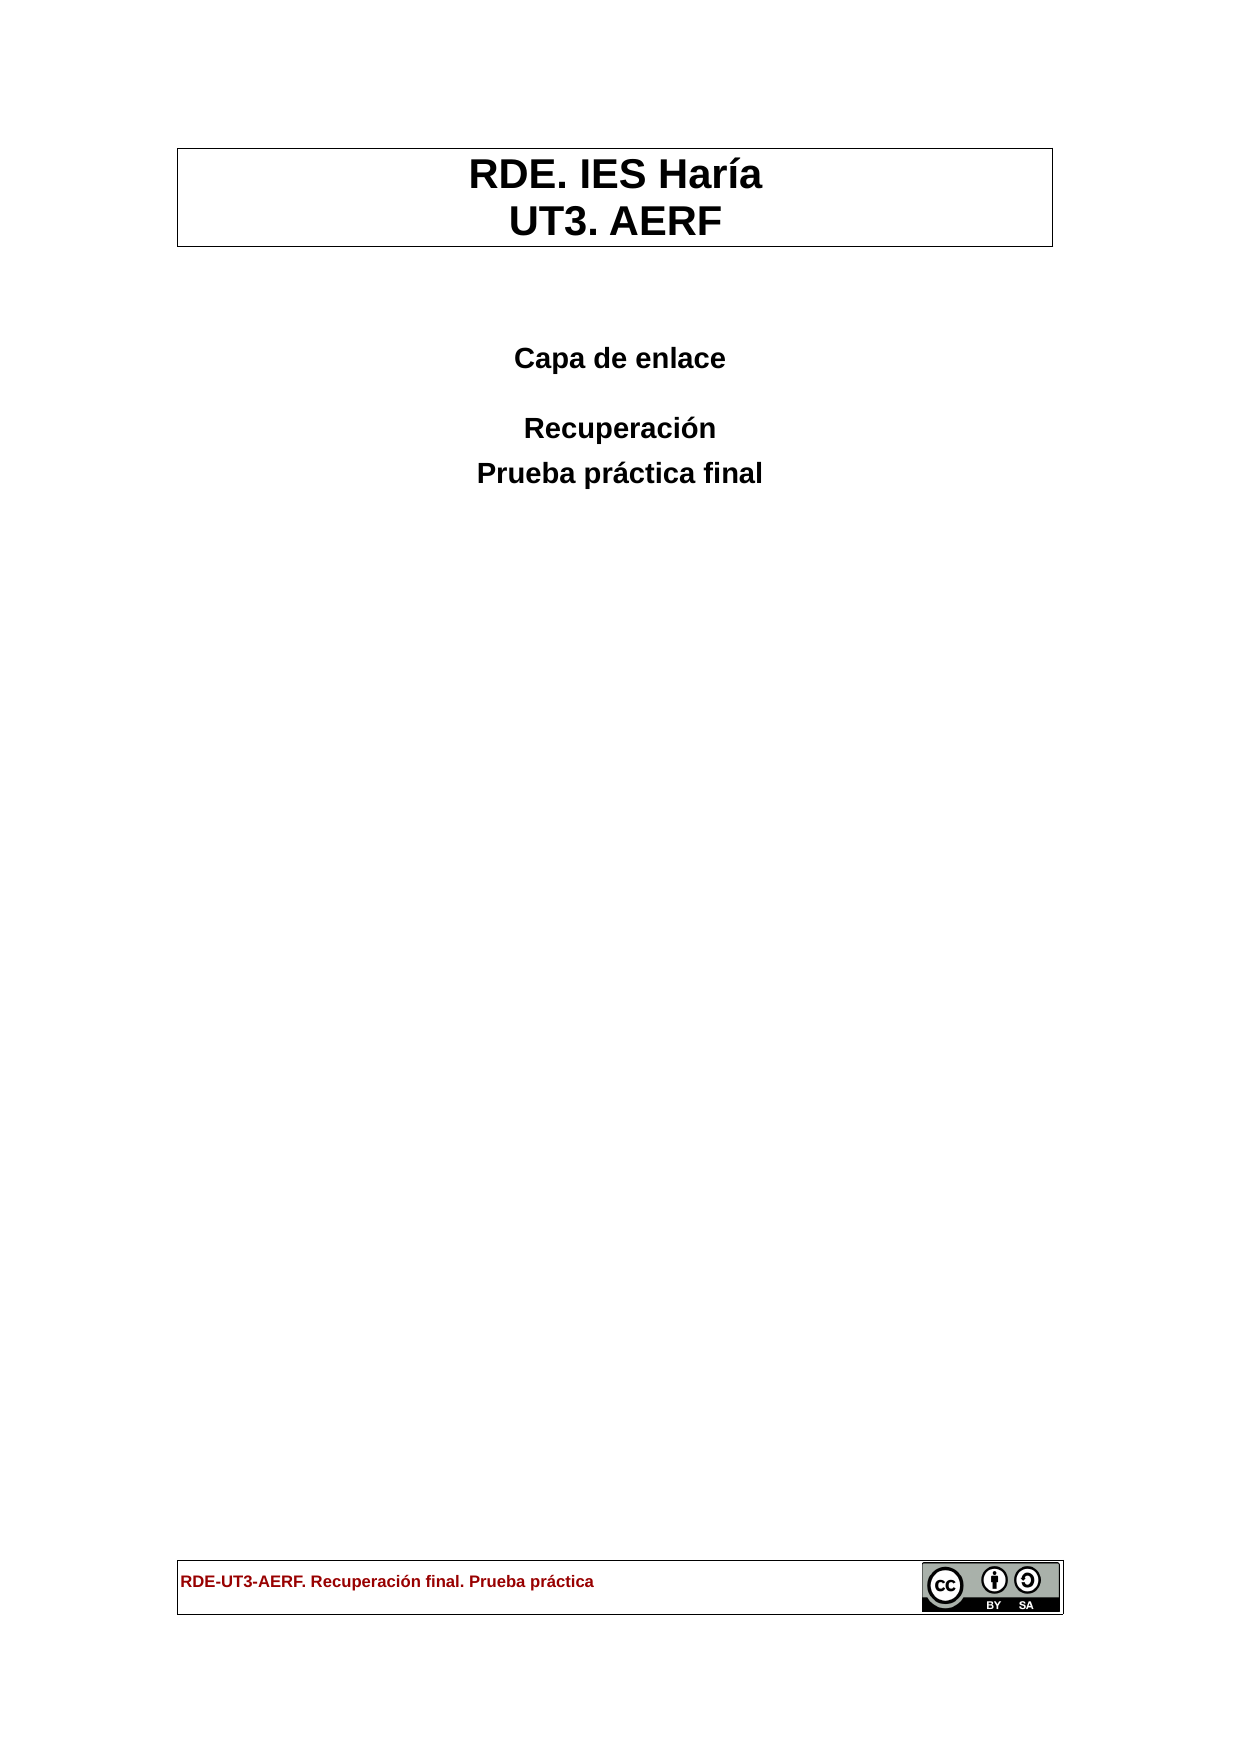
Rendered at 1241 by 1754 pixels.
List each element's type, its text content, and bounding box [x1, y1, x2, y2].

picture [922, 1562, 1060, 1612]
text RDE. IES Haría [178, 149, 1052, 194]
subtitle Capa de enlace [177, 342, 1063, 375]
subtitle Recuperación [177, 412, 1063, 445]
text Prueba práctica final [177, 457, 1063, 490]
text UT3. AERF [178, 194, 1052, 246]
